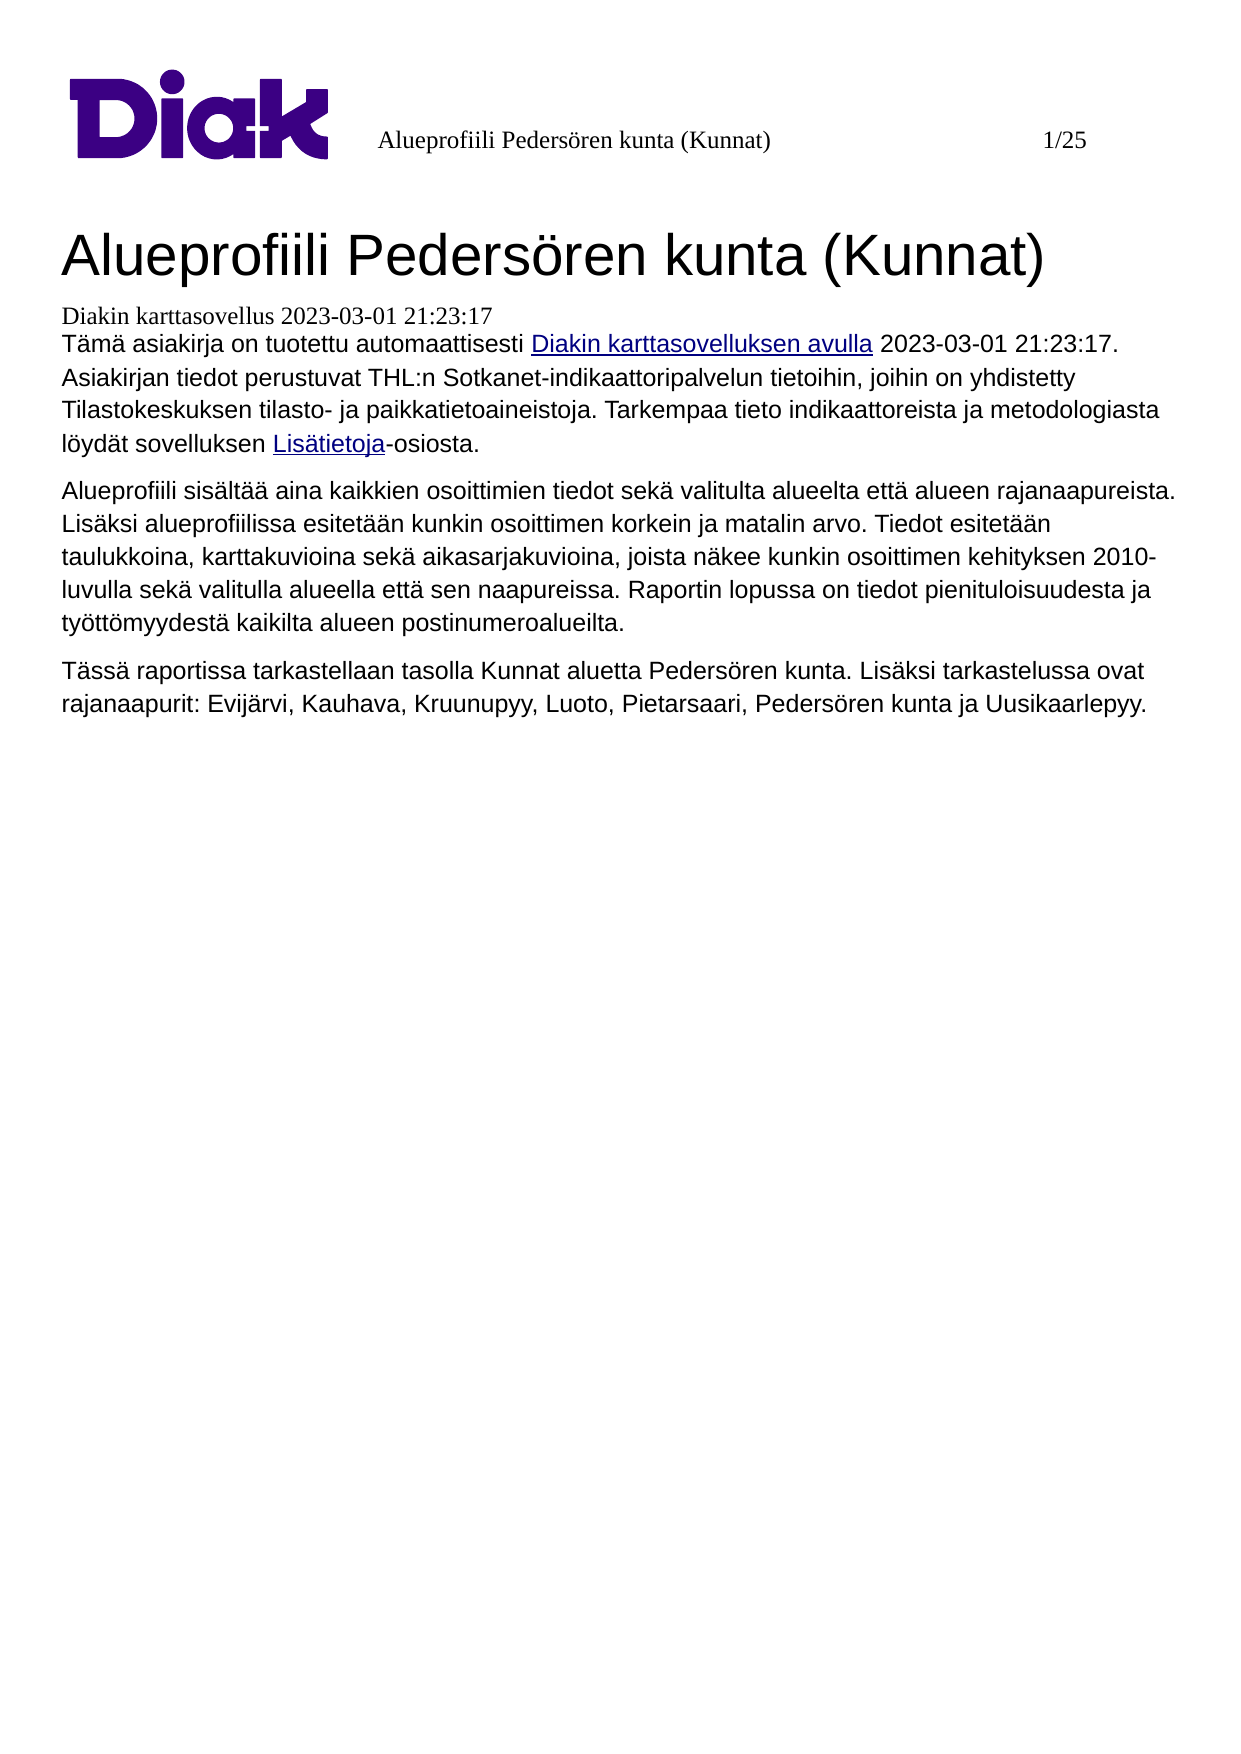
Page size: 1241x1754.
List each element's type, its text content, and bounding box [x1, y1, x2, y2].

title Alueprofiili Pedersören kunta (Kunnat) [61, 221, 1179, 288]
text Tässä raportissa tarkastellaan tasolla Kunnat aluetta Pedersören kunta. Lisäksi tarkastelussa ovat rajanaapurit: Evijärvi, Kauhava, Kruunupyy, Luoto, Pietarsaari, Pedersören kunta ja Uusikaarlepyy. [61, 656, 1179, 718]
text Diakin karttasovellus 2023-03-01 21:23:17 [61, 301, 1179, 329]
text Alueprofiili sisältää aina kaikkien osoittimien tiedot sekä valitulta alueelta että alueen rajanaapureista. Lisäksi alueprofiilissa esitetään kunkin osoittimen korkein ja matalin arvo. Tiedot esitetään taulukkoina, karttakuvioina sekä aikasarjakuvioina, joista näkee kunkin osoittimen kehityksen 2010-luvulla sekä valitulla alueella että sen naapureissa. Raportin lopussa on tiedot pienituloisuudesta ja työttömyydestä kaikilta alueen postinumeroalueilta. [61, 476, 1179, 637]
text Tämä asiakirja on tuotettu automaattisesti Diakin karttasovelluksen avulla 2023-03-01 21:23:17. Asiakirjan tiedot perustuvat THL:n Sotkanet-indikaattoripalvelun tietoihin, joihin on yhdistetty Tilastokeskuksen tilasto- ja paikkatietoaineistoja. Tarkempaa tieto indikaattoreista ja metodologiasta löydät sovelluksen Lisätietoja-osiosta. [61, 329, 1179, 457]
